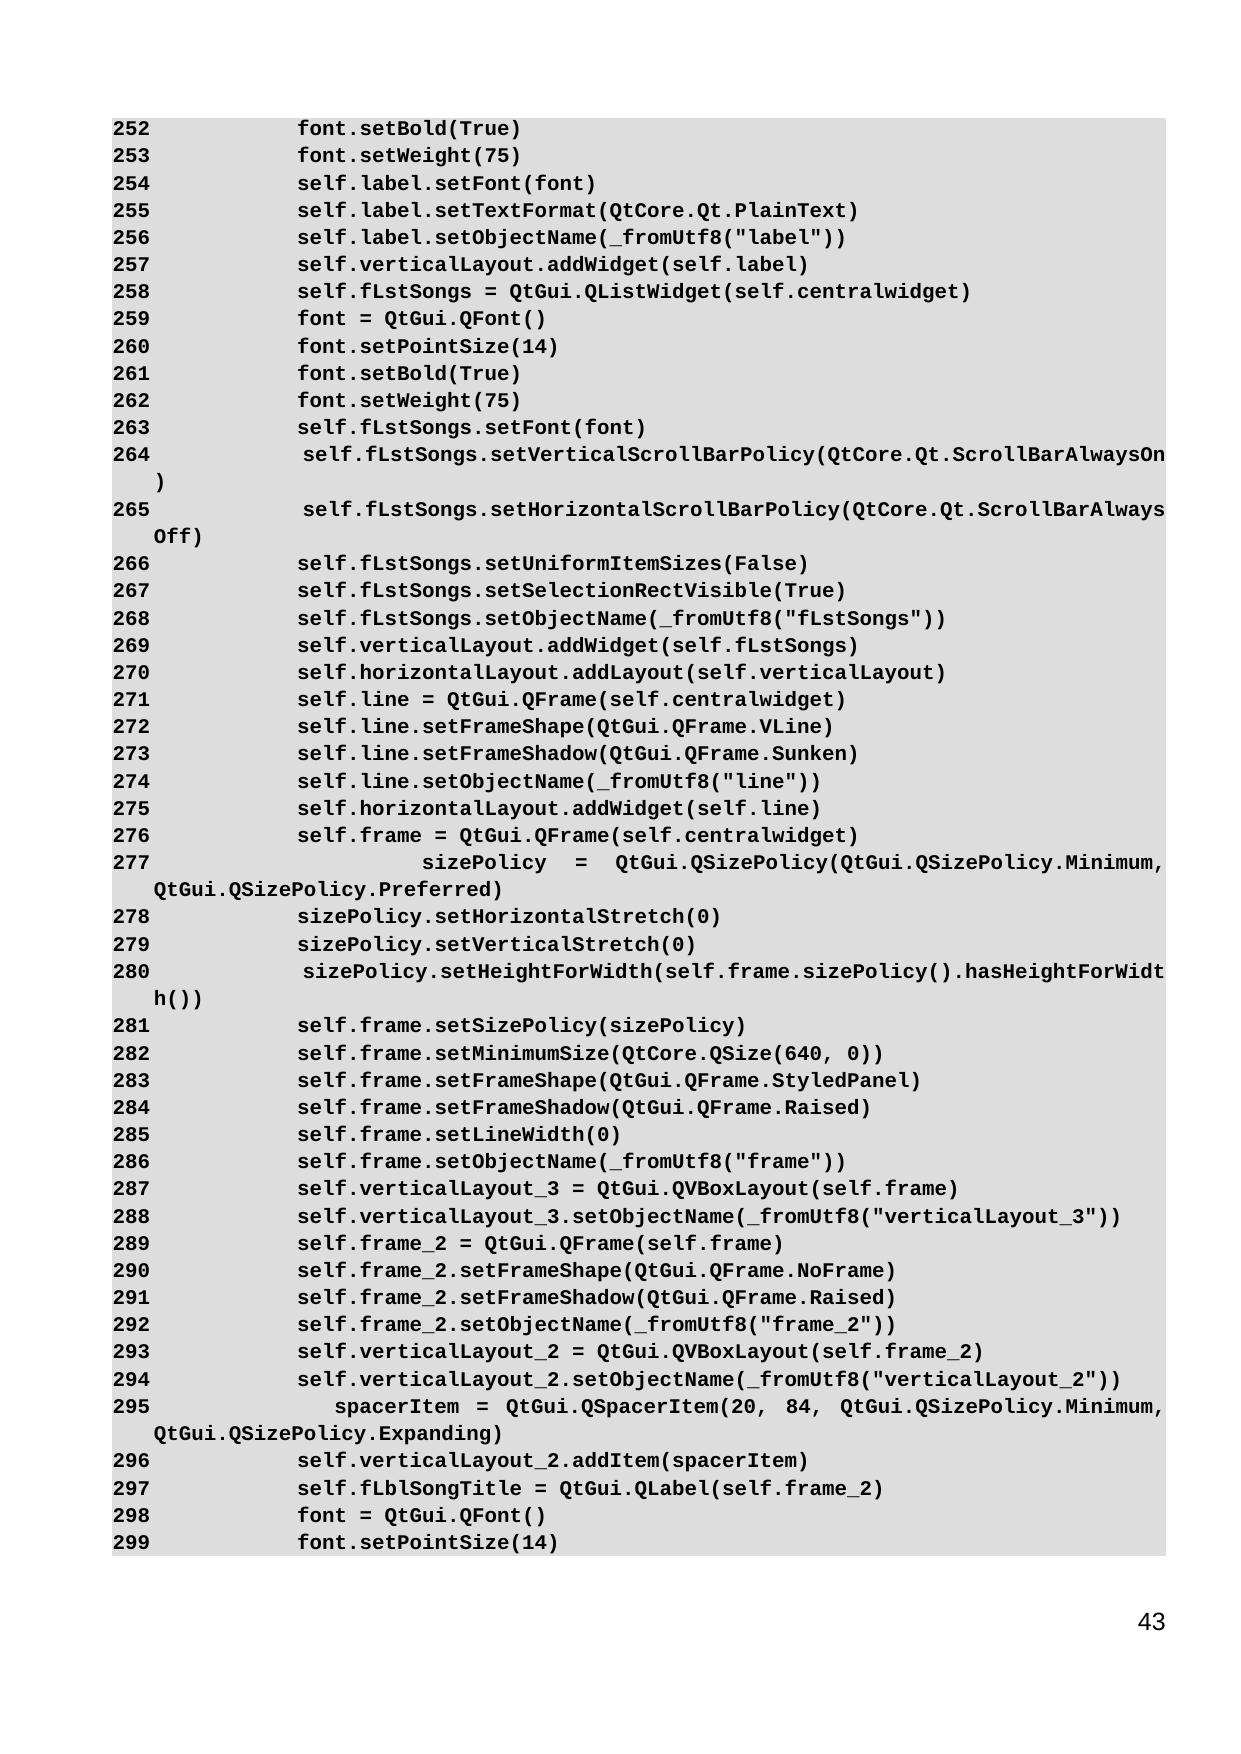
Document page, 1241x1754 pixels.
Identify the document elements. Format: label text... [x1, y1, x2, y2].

list self.fLstSongs = QtGui.QListWidget(self.centralwidget) [112, 281, 1166, 305]
list self.verticalLayout_3 = QtGui.QVBoxLayout(self.frame) [112, 1178, 1166, 1202]
list self.verticalLayout_3.setObjectName(_fromUtf8("verticalLayout_3")) [112, 1206, 1166, 1229]
list self.verticalLayout_2.setObjectName(_fromUtf8("verticalLayout_2")) [112, 1369, 1166, 1392]
list font.setPointSize(14) [112, 336, 1166, 359]
list self.fLstSongs.setSelectionRectVisible(True) [112, 580, 1166, 604]
list self.frame_2.setObjectName(_fromUtf8("frame_2")) [112, 1314, 1166, 1338]
list sizePolicy = QtGui.QSizePolicy(QtGui.QSizePolicy.Minimum, QtGui.QSizePolicy.Preferred) [112, 852, 1166, 903]
list self.verticalLayout_2 = QtGui.QVBoxLayout(self.frame_2) [112, 1342, 1166, 1365]
list self.line.setFrameShape(QtGui.QFrame.VLine) [112, 716, 1166, 740]
list self.label.setObjectName(_fromUtf8("label")) [112, 227, 1166, 251]
list font = QtGui.QFont() [112, 308, 1166, 332]
list self.fLstSongs.setFont(font) [112, 417, 1166, 441]
list self.label.setTextFormat(QtCore.Qt.PlainText) [112, 200, 1166, 223]
list self.line.setObjectName(_fromUtf8("line")) [112, 771, 1166, 794]
list font.setBold(True) [112, 118, 1166, 142]
list self.frame_2.setFrameShape(QtGui.QFrame.NoFrame) [112, 1260, 1166, 1284]
list self.verticalLayout.addWidget(self.fLstSongs) [112, 635, 1166, 658]
list self.horizontalLayout.addWidget(self.line) [112, 798, 1166, 821]
list font = QtGui.QFont() [112, 1505, 1166, 1528]
list self.frame_2 = QtGui.QFrame(self.frame) [112, 1233, 1166, 1256]
list self.frame.setLineWidth(0) [112, 1124, 1166, 1148]
list sizePolicy.setHeightForWidth(self.frame.sizePolicy().hasHeightForWidth()) [112, 961, 1166, 1012]
list self.fLstSongs.setUniformItemSizes(False) [112, 553, 1166, 577]
list self.horizontalLayout.addLayout(self.verticalLayout) [112, 662, 1166, 686]
list self.fLblSongTitle = QtGui.QLabel(self.frame_2) [112, 1477, 1166, 1501]
list self.frame.setSizePolicy(sizePolicy) [112, 1015, 1166, 1039]
list self.frame.setMinimumSize(QtCore.QSize(640, 0)) [112, 1042, 1166, 1066]
list self.fLstSongs.setVerticalScrollBarPolicy(QtCore.Qt.ScrollBarAlwaysOn) [112, 444, 1166, 495]
list font.setWeight(75) [112, 145, 1166, 169]
list font.setPointSize(14) [112, 1532, 1166, 1556]
list font.setBold(True) [112, 363, 1166, 386]
list self.verticalLayout_2.addItem(spacerItem) [112, 1450, 1166, 1474]
list spacerItem = QtGui.QSpacerItem(20, 84, QtGui.QSizePolicy.Minimum, QtGui.QSizePolicy.Expanding) [112, 1396, 1166, 1447]
list sizePolicy.setHorizontalStretch(0) [112, 907, 1166, 930]
list self.frame.setFrameShadow(QtGui.QFrame.Raised) [112, 1097, 1166, 1121]
list self.fLstSongs.setHorizontalScrollBarPolicy(QtCore.Qt.ScrollBarAlwaysOff) [112, 499, 1166, 549]
list self.line = QtGui.QFrame(self.centralwidget) [112, 689, 1166, 713]
list self.frame_2.setFrameShadow(QtGui.QFrame.Raised) [112, 1287, 1166, 1311]
list self.verticalLayout.addWidget(self.label) [112, 254, 1166, 278]
list self.fLstSongs.setObjectName(_fromUtf8("fLstSongs")) [112, 607, 1166, 631]
list self.frame = QtGui.QFrame(self.centralwidget) [112, 825, 1166, 849]
list self.line.setFrameShadow(QtGui.QFrame.Sunken) [112, 743, 1166, 767]
list self.label.setFont(font) [112, 172, 1166, 196]
list self.frame.setFrameShape(QtGui.QFrame.StyledPanel) [112, 1070, 1166, 1093]
list sizePolicy.setVerticalStretch(0) [112, 934, 1166, 957]
list self.frame.setObjectName(_fromUtf8("frame")) [112, 1151, 1166, 1175]
list font.setWeight(75) [112, 390, 1166, 414]
